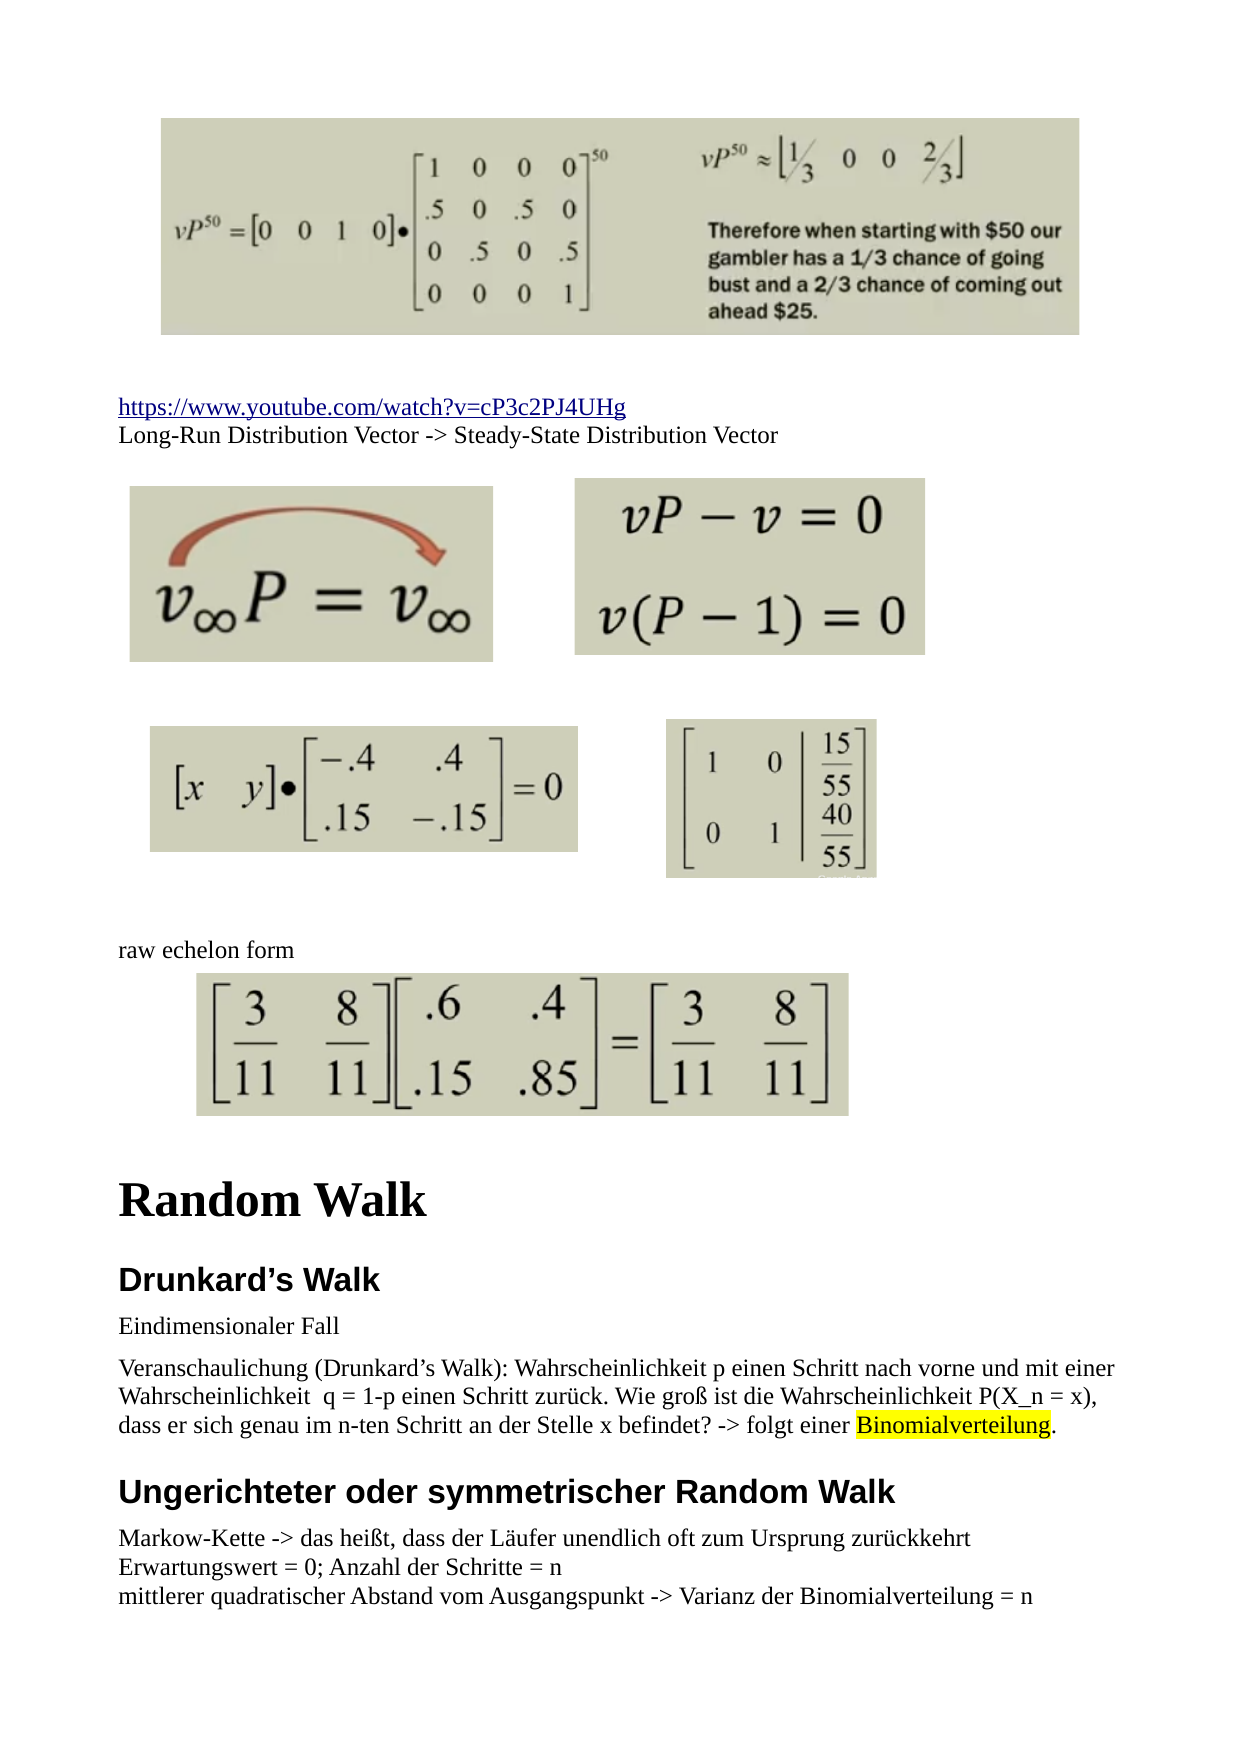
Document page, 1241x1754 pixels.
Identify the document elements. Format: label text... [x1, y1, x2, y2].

picture [129, 486, 494, 662]
text Eindimensionaler Fall [118, 1311, 1122, 1340]
picture [149, 726, 578, 852]
text Long-Run Distribution Vector -> Steady-State Distribution Vector [118, 421, 1122, 449]
subtitle Random Walk [118, 1169, 1122, 1227]
text Veranschaulichung (Drunkard’s Walk): Wahrscheinlichkeit p einen Schritt nach vorne und mit einer Wahrscheinlichkeit q = 1-p einen Schritt zurück. Wie groß ist die Wahrscheinlichkeit P(X_n = x), dass er sich genau im n-ten Schritt an der Stelle x befindet? -> folgt einer Binomialverteilung. [118, 1353, 1122, 1439]
text Markow-Kette -> das heißt, dass der Läufer unendlich oft zum Ursprung zurückkehrt Erwartungswert = 0; Anzahl der Schritte = n mittlerer quadratischer Abstand vom Ausgangspunkt -> Varianz der Binomialverteilung = n [118, 1523, 1122, 1609]
picture [666, 719, 877, 878]
subtitle Drunkard’s Walk [118, 1260, 1122, 1299]
subtitle Ungerichteter oder symmetrischer Random Walk [118, 1472, 1122, 1511]
text raw echelon form [118, 936, 1122, 964]
picture [196, 973, 849, 1116]
picture [160, 118, 1080, 335]
picture [574, 478, 926, 655]
text https://www.youtube.com/watch?v=cP3c2PJ4UHg [118, 392, 1122, 421]
